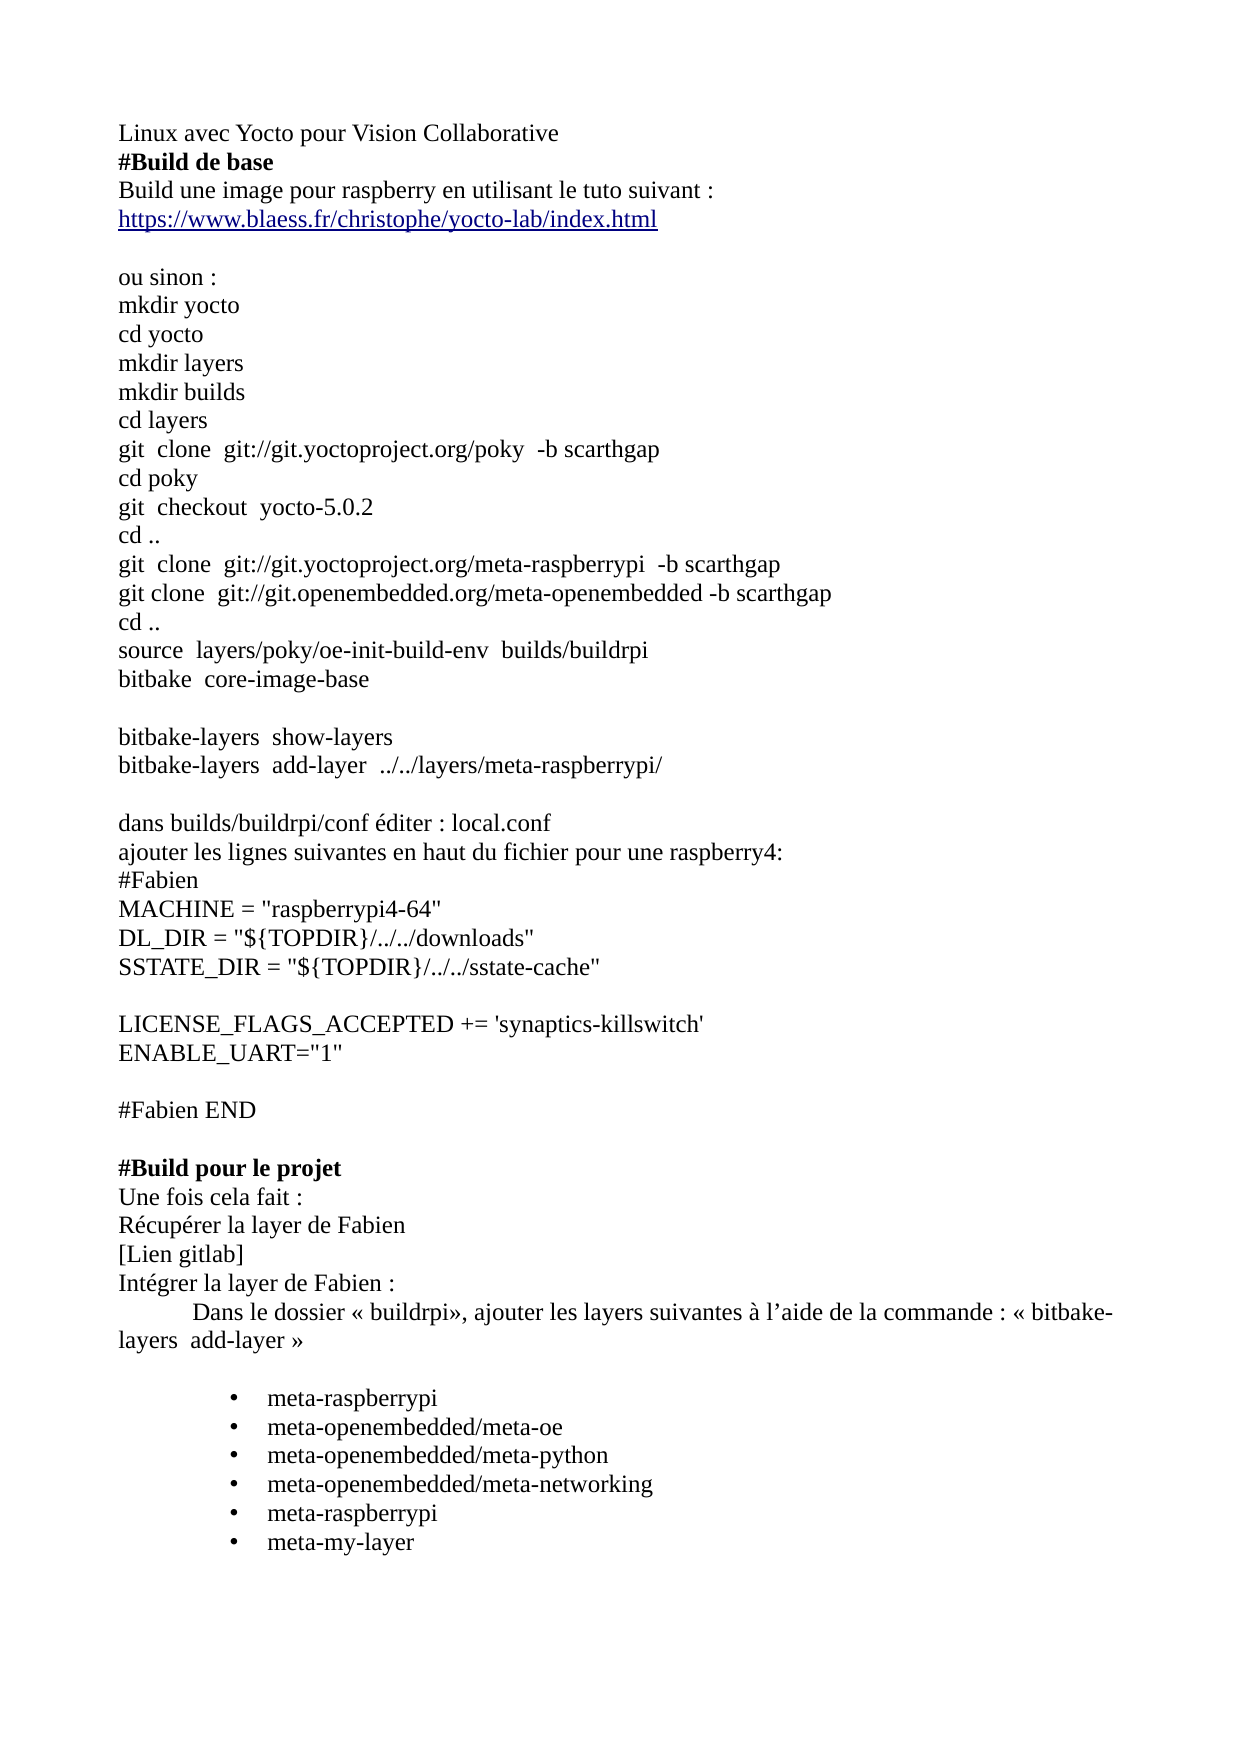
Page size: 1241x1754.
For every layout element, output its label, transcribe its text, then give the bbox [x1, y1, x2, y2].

text #Build pour le projet [118, 1153, 1122, 1182]
text Build une image pour raspberry en utilisant le tuto suivant : [118, 176, 1122, 204]
text DL_DIR = "${TOPDIR}/../../downloads" [118, 923, 1122, 952]
text #Build de base [118, 147, 1122, 176]
text MACHINE = "raspberrypi4-64" [118, 894, 1122, 923]
text cd .. [118, 607, 1122, 636]
text ou sinon : [118, 262, 1122, 291]
list meta-openembedded/meta-oe [229, 1412, 1122, 1441]
text bitbake-layers show-layers [118, 722, 1122, 751]
text source layers/poky/oe-init-build-env builds/buildrpi [118, 636, 1122, 664]
text #Fabien END [118, 1096, 1122, 1124]
text cd layers [118, 406, 1122, 434]
text [Lien gitlab] [118, 1239, 1122, 1268]
text Intégrer la layer de Fabien : [118, 1268, 1122, 1297]
text LICENSE_FLAGS_ACCEPTED += 'synaptics-killswitch' [118, 1009, 1122, 1038]
text git clone git://git.yoctoproject.org/poky -b scarthgap [118, 434, 1122, 463]
text SSTATE_DIR = "${TOPDIR}/../../sstate-cache" [118, 952, 1122, 981]
text bitbake core-image-base [118, 664, 1122, 693]
text Linux avec Yocto pour Vision Collaborative [118, 118, 1122, 147]
text https://www.blaess.fr/christophe/yocto-lab/index.html [118, 204, 1122, 233]
text git clone git://git.yoctoproject.org/meta-raspberrypi -b scarthgap [118, 549, 1122, 578]
text mkdir builds [118, 377, 1122, 406]
text cd .. [118, 521, 1122, 549]
text ajouter les lignes suivantes en haut du fichier pour une raspberry4: [118, 837, 1122, 866]
text ENABLE_UART="1" [118, 1038, 1122, 1067]
list meta-openembedded/meta-networking [229, 1469, 1122, 1498]
list meta-raspberrypi [229, 1498, 1122, 1527]
list meta-raspberrypi [229, 1383, 1122, 1412]
text bitbake-layers add-layer ../../layers/meta-raspberrypi/ [118, 751, 1122, 779]
text Une fois cela fait : [118, 1182, 1122, 1211]
list meta-openembedded/meta-python [229, 1441, 1122, 1469]
text Récupérer la layer de Fabien [118, 1211, 1122, 1239]
text mkdir yocto [118, 291, 1122, 319]
text Dans le dossier « buildrpi», ajouter les layers suivantes à l’aide de la commande : « bitbake-layers add-layer » [118, 1297, 1122, 1354]
text cd poky [118, 463, 1122, 492]
text cd yocto [118, 319, 1122, 348]
text git clone git://git.openembedded.org/meta-openembedded -b scarthgap [118, 578, 1122, 607]
text dans builds/buildrpi/conf éditer : local.conf [118, 808, 1122, 837]
text mkdir layers [118, 348, 1122, 377]
text #Fabien [118, 866, 1122, 894]
list meta-my-layer [229, 1527, 1122, 1556]
text git checkout yocto-5.0.2 [118, 492, 1122, 521]
